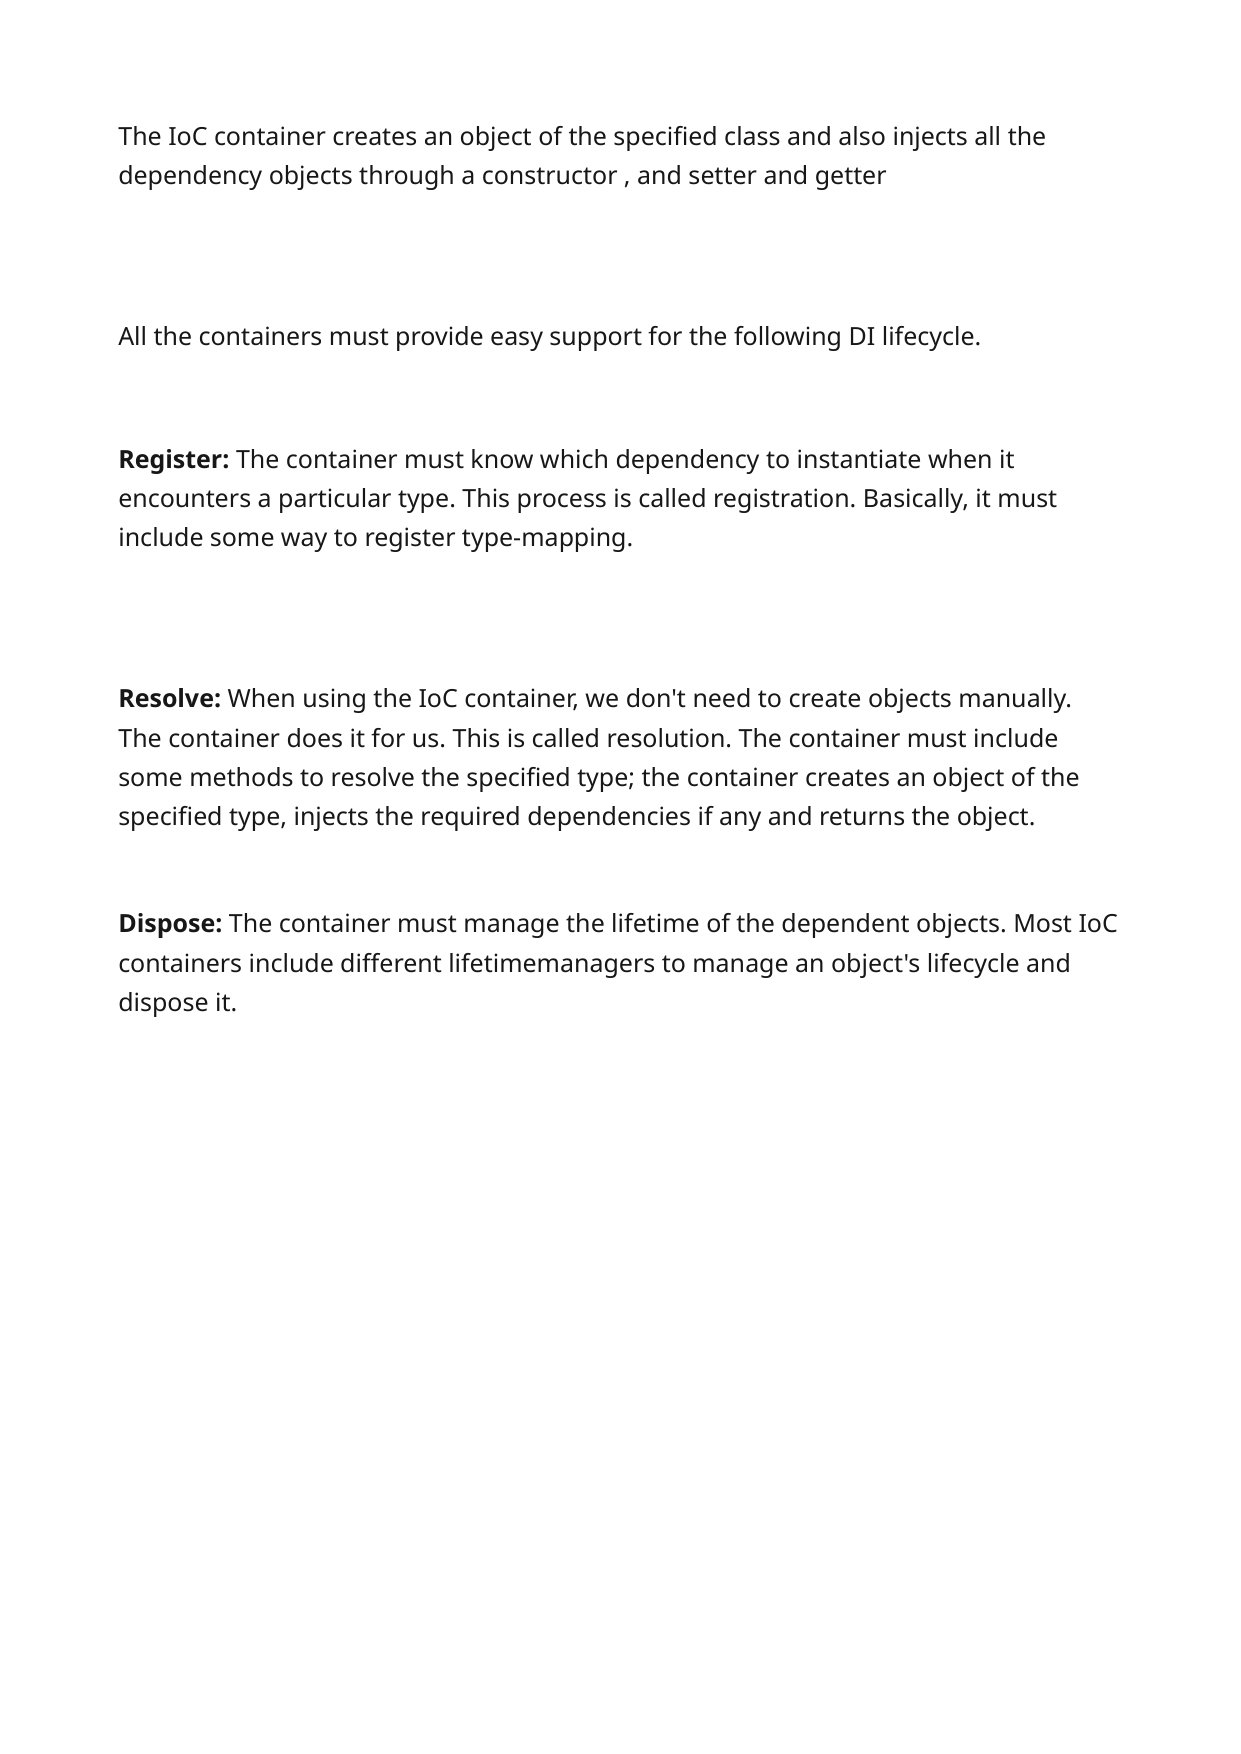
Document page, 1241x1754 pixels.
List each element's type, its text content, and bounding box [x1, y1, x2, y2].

text Dispose: The container must manage the lifetime of the dependent objects. Most IoC containers include different lifetimemanagers to manage an object's lifecycle and dispose it. [118, 906, 1122, 1018]
text The IoC container creates an object of the specified class and also injects all the dependency objects through a constructor , and setter and getter [118, 118, 1122, 191]
text All the containers must provide easy support for the following DI lifecycle. [118, 318, 1122, 353]
text Resolve: When using the IoC container, we don't need to create objects manually. The container does it for us. This is called resolution. The container must include some methods to resolve the specified type; the container creates an object of the specified type, injects the required dependencies if any and returns the object. [118, 681, 1122, 833]
text Register: The container must know which dependency to instantiate when it encounters a particular type. This process is called registration. Basically, it must include some way to register type-mapping. [118, 441, 1122, 554]
